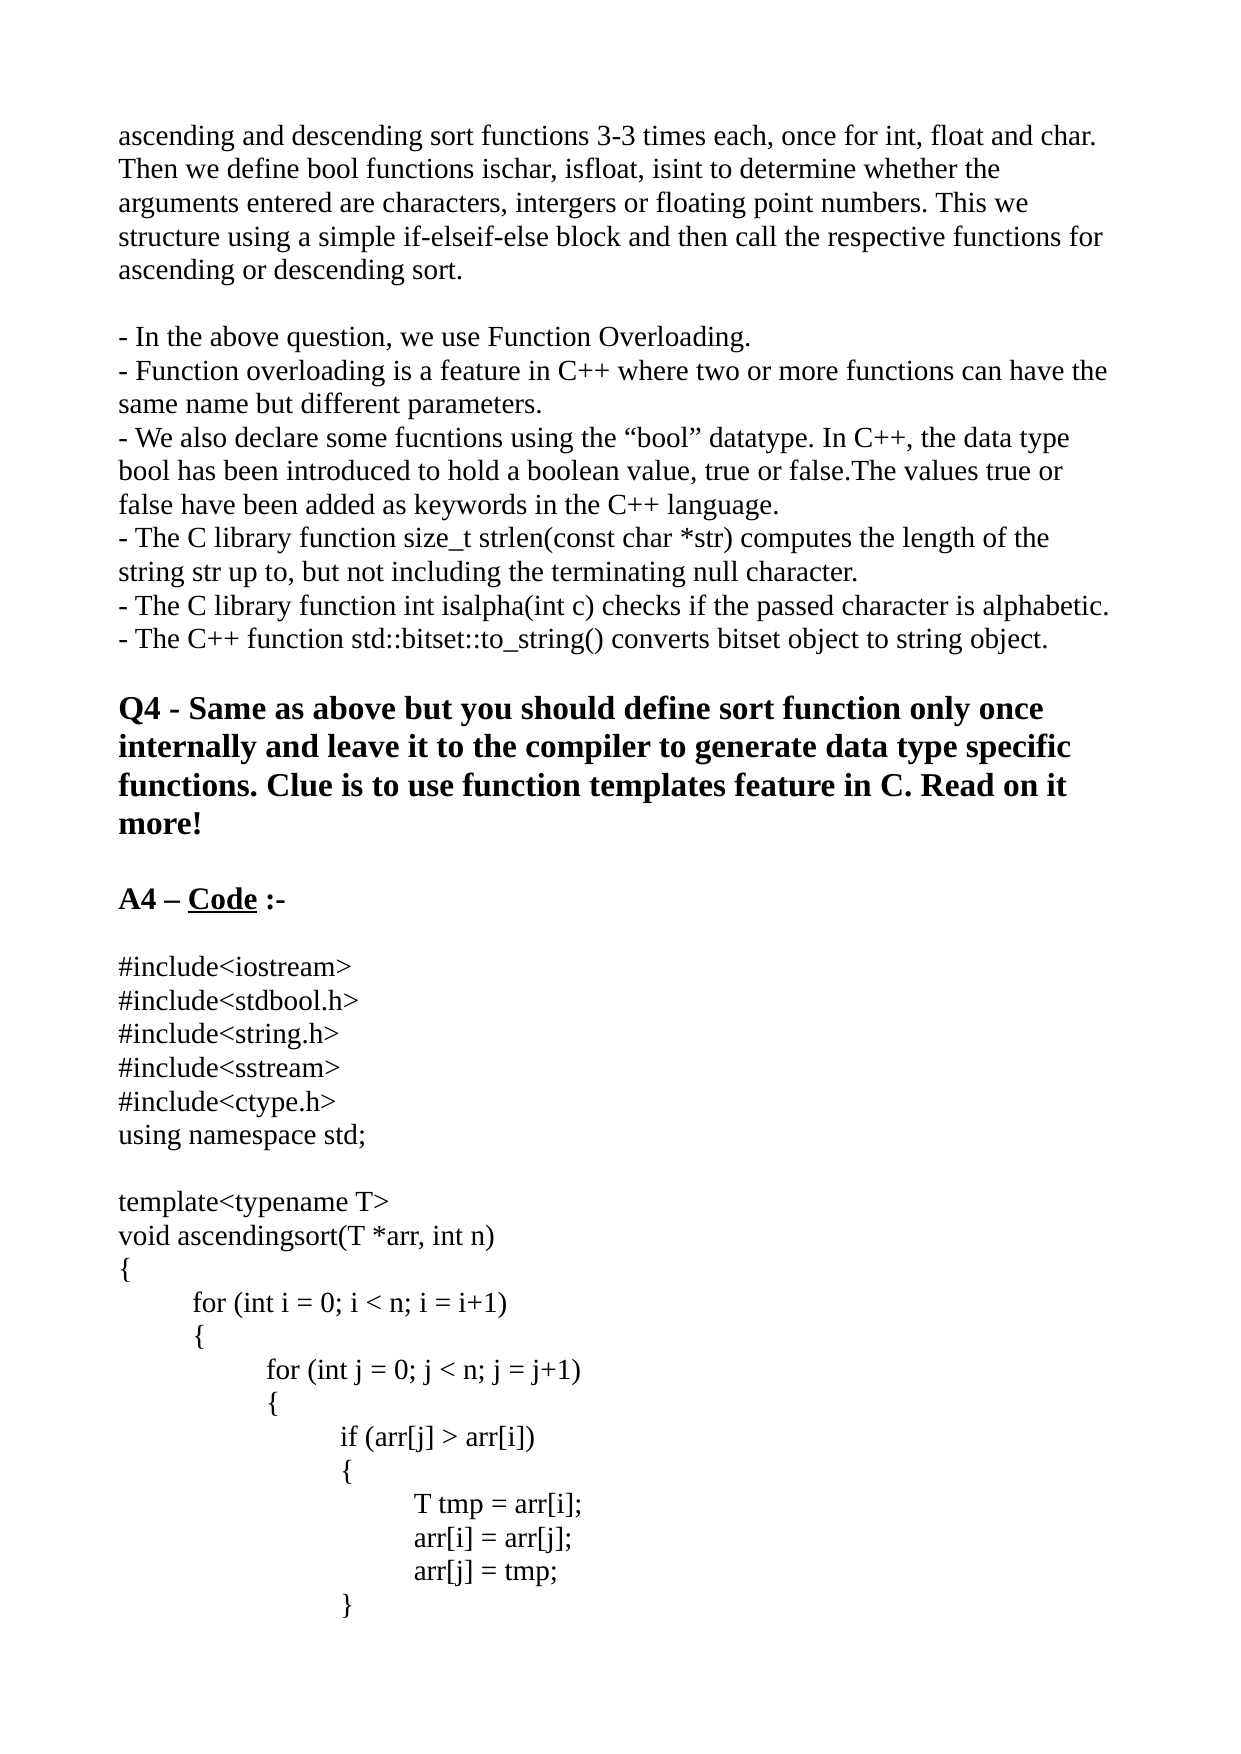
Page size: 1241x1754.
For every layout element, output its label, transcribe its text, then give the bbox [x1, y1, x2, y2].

text - The C library function int isalpha(int c) checks if the passed character is alphabetic. [118, 588, 1122, 621]
text - Function overloading is a feature in C++ where two or more functions can have the same name but different parameters. [118, 353, 1122, 420]
text ascending and descending sort functions 3-3 times each, once for int, float and char. Then we define bool functions ischar, isfloat, isint to determine whether the arguments entered are characters, intergers or floating point numbers. This we structure using a simple if-elseif-else block and then call the respective functions for ascending or descending sort. [118, 118, 1122, 286]
text #include<ctype.h> [118, 1084, 1122, 1117]
text template<typename T> [118, 1184, 1122, 1218]
text - The C library function size_t strlen(const char *str) computes the length of the string str up to, but not including the terminating null character. [118, 521, 1122, 588]
text A4 – Code :- [118, 880, 1122, 916]
text { [118, 1318, 1122, 1352]
text { [118, 1251, 1122, 1285]
text T tmp = arr[i]; [118, 1486, 1122, 1520]
text { [118, 1386, 1122, 1419]
text for (int j = 0; j < n; j = j+1) [118, 1352, 1122, 1386]
text void ascendingsort(T *arr, int n) [118, 1218, 1122, 1251]
text arr[i] = arr[j]; [118, 1520, 1122, 1553]
text #include<sstream> [118, 1050, 1122, 1084]
text Q4 - Same as above but you should define sort function only once internally and leave it to the compiler to generate data type specific functions. Clue is to use function templates feature in C. Read on it more! [118, 688, 1122, 842]
text - The C++ function std::bitset::to_string() converts bitset object to string object. [118, 621, 1122, 655]
text { [118, 1453, 1122, 1486]
text for (int i = 0; i < n; i = i+1) [118, 1285, 1122, 1318]
text using namespace std; [118, 1117, 1122, 1151]
text - We also declare some fucntions using the “bool” datatype. In C++, the data type bool has been introduced to hold a boolean value, true or false.The values true or false have been added as keywords in the C++ language. [118, 420, 1122, 521]
text #include<string.h> [118, 1017, 1122, 1050]
text #include<iostream> [118, 949, 1122, 983]
text - In the above question, we use Function Overloading. [118, 319, 1122, 353]
text #include<stdbool.h> [118, 983, 1122, 1017]
text } [118, 1587, 1122, 1620]
text if (arr[j] > arr[i]) [118, 1419, 1122, 1453]
text arr[j] = tmp; [118, 1553, 1122, 1587]
